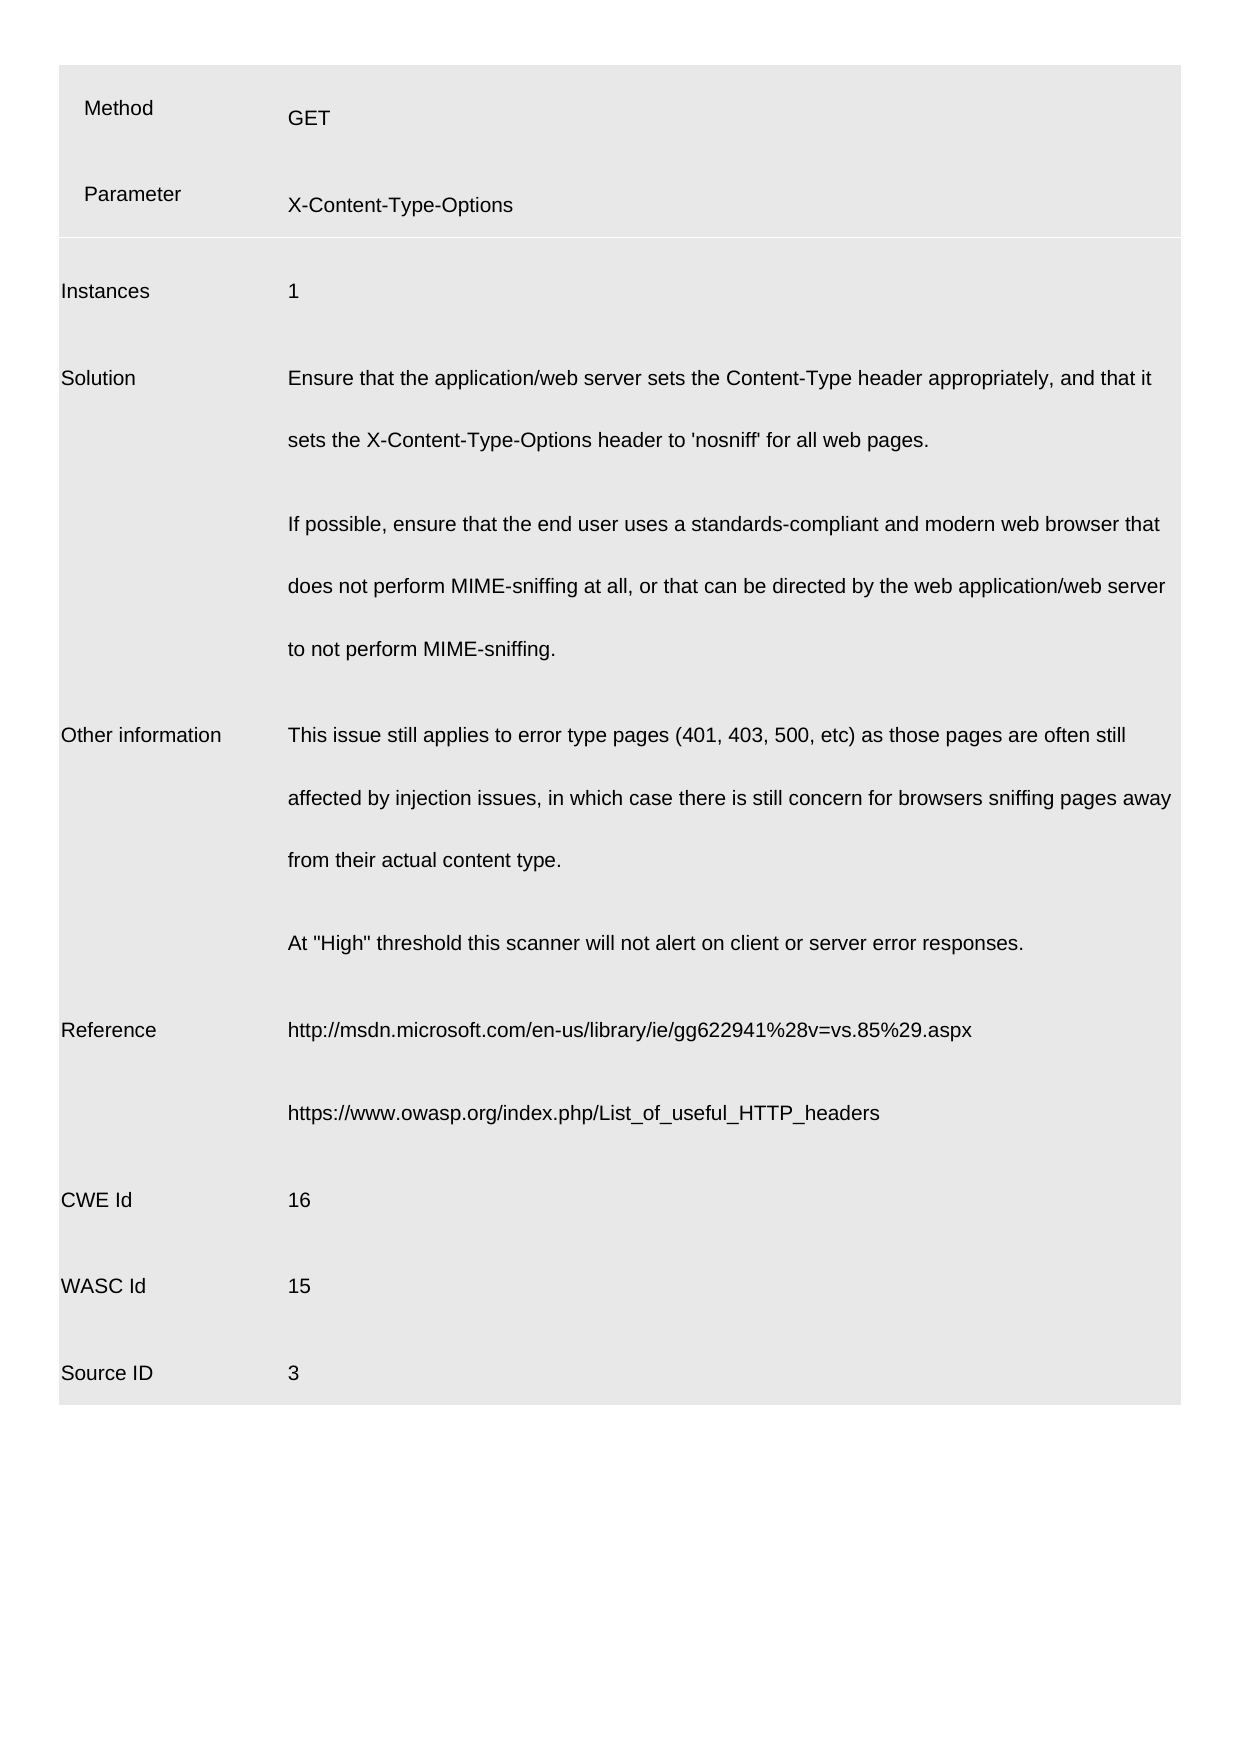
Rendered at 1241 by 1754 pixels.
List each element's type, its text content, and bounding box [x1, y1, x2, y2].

table_cell Instances [59, 238, 286, 324]
table_cell 15 [286, 1232, 1181, 1319]
table_cell Ensure that the application/web server sets the Content-Type header appropriately, and that it sets the X-Content-Type-Options header to 'nosniff' for all web pages. If possible, ensure that the end user uses a standards-compliant and modern web browser that does not perform MIME-sniffing at all, or that can be directed by the web application/web server to not perform MIME-sniffing. [286, 324, 1181, 681]
table_cell Reference [59, 976, 286, 1146]
table_cell http://msdn.microsoft.com/en-us/library/ie/gg622941%28v=vs.85%29.aspx https://www.owasp.org/index.php/List_of_useful_HTTP_headers [286, 976, 1181, 1146]
table_cell GET [286, 65, 1181, 151]
table_cell 1 [286, 238, 1181, 324]
table_cell Other information [59, 681, 286, 976]
table_cell Solution [59, 324, 286, 681]
table_cell 16 [286, 1146, 1181, 1232]
table_cell CWE Id [59, 1146, 286, 1232]
table_cell 3 [286, 1319, 1181, 1405]
table_cell This issue still applies to error type pages (401, 403, 500, etc) as those pages are often still affected by injection issues, in which case there is still concern for browsers sniffing pages away from their actual content type. At "High" threshold this scanner will not alert on client or server error responses. [286, 681, 1181, 976]
table_cell Method [59, 65, 286, 151]
table_cell Parameter [59, 151, 286, 237]
table_cell WASC Id [59, 1232, 286, 1319]
table_cell Source ID [59, 1319, 286, 1405]
table_cell X-Content-Type-Options [286, 151, 1181, 237]
